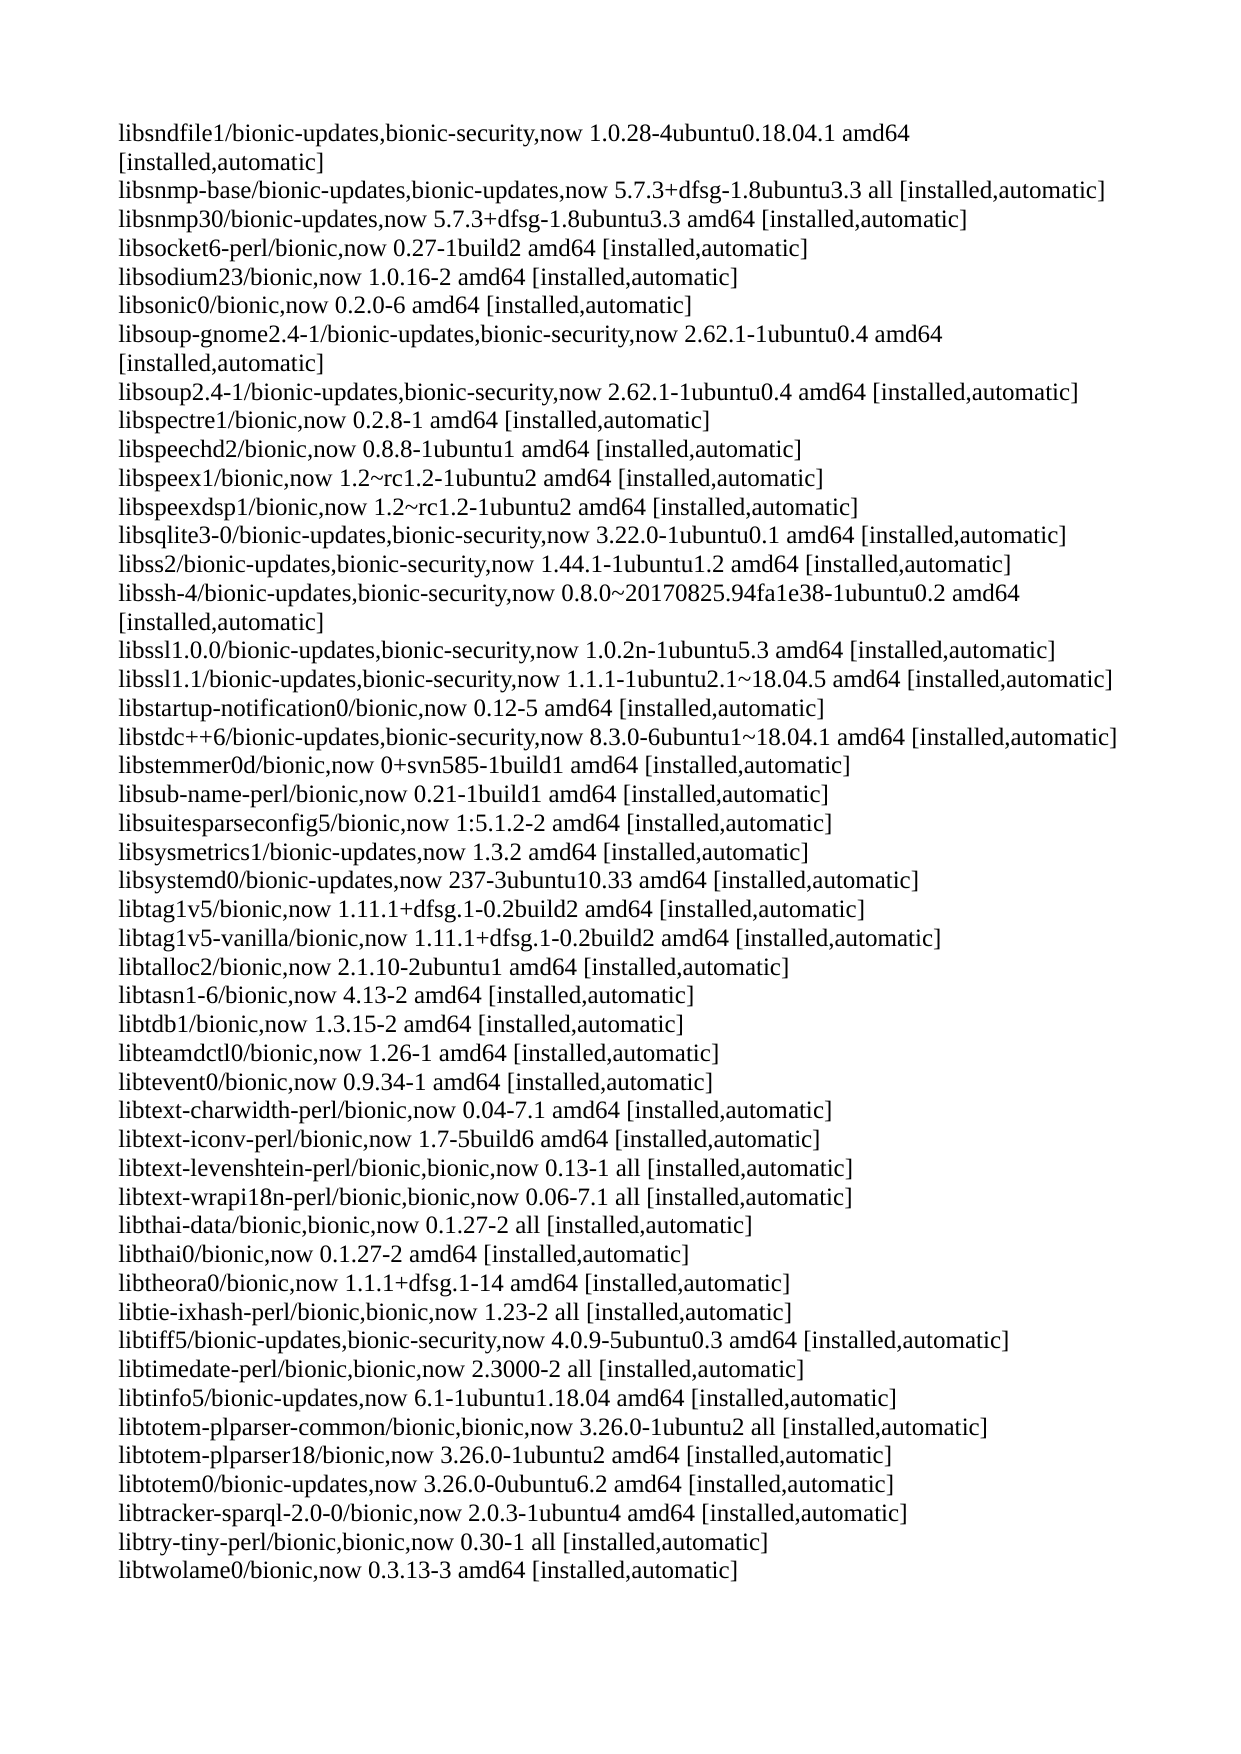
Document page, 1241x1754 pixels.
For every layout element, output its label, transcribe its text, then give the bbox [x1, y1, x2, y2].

text libtinfo5/bionic-updates,now 6.1-1ubuntu1.18.04 amd64 [installed,automatic] [118, 1383, 1122, 1412]
text libtimedate-perl/bionic,bionic,now 2.3000-2 all [installed,automatic] [118, 1354, 1122, 1383]
text libtdb1/bionic,now 1.3.15-2 amd64 [installed,automatic] [118, 1009, 1122, 1038]
text libsocket6-perl/bionic,now 0.27-1build2 amd64 [installed,automatic] [118, 233, 1122, 262]
text libspectre1/bionic,now 0.2.8-1 amd64 [installed,automatic] [118, 406, 1122, 434]
text libtheora0/bionic,now 1.1.1+dfsg.1-14 amd64 [installed,automatic] [118, 1268, 1122, 1297]
text libtext-wrapi18n-perl/bionic,bionic,now 0.06-7.1 all [installed,automatic] [118, 1182, 1122, 1211]
text libstartup-notification0/bionic,now 0.12-5 amd64 [installed,automatic] [118, 693, 1122, 722]
text libtevent0/bionic,now 0.9.34-1 amd64 [installed,automatic] [118, 1067, 1122, 1096]
text libtext-charwidth-perl/bionic,now 0.04-7.1 amd64 [installed,automatic] [118, 1096, 1122, 1124]
text libsub-name-perl/bionic,now 0.21-1build1 amd64 [installed,automatic] [118, 779, 1122, 808]
text libthai-data/bionic,bionic,now 0.1.27-2 all [installed,automatic] [118, 1211, 1122, 1239]
text libsnmp-base/bionic-updates,bionic-updates,now 5.7.3+dfsg-1.8ubuntu3.3 all [installed,automatic] [118, 176, 1122, 204]
text libsodium23/bionic,now 1.0.16-2 amd64 [installed,automatic] [118, 262, 1122, 291]
text libsoup-gnome2.4-1/bionic-updates,bionic-security,now 2.62.1-1ubuntu0.4 amd64 [installed,automatic] [118, 319, 1122, 377]
text libssh-4/bionic-updates,bionic-security,now 0.8.0~20170825.94fa1e38-1ubuntu0.2 amd64 [installed,automatic] [118, 578, 1122, 636]
text libtotem-plparser-common/bionic,bionic,now 3.26.0-1ubuntu2 all [installed,automatic] [118, 1412, 1122, 1441]
text libthai0/bionic,now 0.1.27-2 amd64 [installed,automatic] [118, 1239, 1122, 1268]
text libsndfile1/bionic-updates,bionic-security,now 1.0.28-4ubuntu0.18.04.1 amd64 [installed,automatic] [118, 118, 1122, 176]
text libtext-iconv-perl/bionic,now 1.7-5build6 amd64 [installed,automatic] [118, 1124, 1122, 1153]
text libspeex1/bionic,now 1.2~rc1.2-1ubuntu2 amd64 [installed,automatic] [118, 463, 1122, 492]
text libtry-tiny-perl/bionic,bionic,now 0.30-1 all [installed,automatic] [118, 1527, 1122, 1556]
text libstemmer0d/bionic,now 0+svn585-1build1 amd64 [installed,automatic] [118, 751, 1122, 779]
text libsuitesparseconfig5/bionic,now 1:5.1.2-2 amd64 [installed,automatic] [118, 808, 1122, 837]
text libssl1.1/bionic-updates,bionic-security,now 1.1.1-1ubuntu2.1~18.04.5 amd64 [installed,automatic] [118, 664, 1122, 693]
text libtag1v5/bionic,now 1.11.1+dfsg.1-0.2build2 amd64 [installed,automatic] [118, 894, 1122, 923]
text libtext-levenshtein-perl/bionic,bionic,now 0.13-1 all [installed,automatic] [118, 1153, 1122, 1182]
text libtracker-sparql-2.0-0/bionic,now 2.0.3-1ubuntu4 amd64 [installed,automatic] [118, 1498, 1122, 1527]
text libtotem0/bionic-updates,now 3.26.0-0ubuntu6.2 amd64 [installed,automatic] [118, 1469, 1122, 1498]
text libtag1v5-vanilla/bionic,now 1.11.1+dfsg.1-0.2build2 amd64 [installed,automatic] [118, 923, 1122, 952]
text libstdc++6/bionic-updates,bionic-security,now 8.3.0-6ubuntu1~18.04.1 amd64 [installed,automatic] [118, 722, 1122, 751]
text libteamdctl0/bionic,now 1.26-1 amd64 [installed,automatic] [118, 1038, 1122, 1067]
text libsqlite3-0/bionic-updates,bionic-security,now 3.22.0-1ubuntu0.1 amd64 [installed,automatic] [118, 521, 1122, 549]
text libsysmetrics1/bionic-updates,now 1.3.2 amd64 [installed,automatic] [118, 837, 1122, 866]
text libssl1.0.0/bionic-updates,bionic-security,now 1.0.2n-1ubuntu5.3 amd64 [installed,automatic] [118, 636, 1122, 664]
text libspeexdsp1/bionic,now 1.2~rc1.2-1ubuntu2 amd64 [installed,automatic] [118, 492, 1122, 521]
text libtotem-plparser18/bionic,now 3.26.0-1ubuntu2 amd64 [installed,automatic] [118, 1441, 1122, 1469]
text libsystemd0/bionic-updates,now 237-3ubuntu10.33 amd64 [installed,automatic] [118, 866, 1122, 894]
text libsoup2.4-1/bionic-updates,bionic-security,now 2.62.1-1ubuntu0.4 amd64 [installed,automatic] [118, 377, 1122, 406]
text libtalloc2/bionic,now 2.1.10-2ubuntu1 amd64 [installed,automatic] [118, 952, 1122, 981]
text libss2/bionic-updates,bionic-security,now 1.44.1-1ubuntu1.2 amd64 [installed,automatic] [118, 549, 1122, 578]
text libtie-ixhash-perl/bionic,bionic,now 1.23-2 all [installed,automatic] [118, 1297, 1122, 1326]
text libsnmp30/bionic-updates,now 5.7.3+dfsg-1.8ubuntu3.3 amd64 [installed,automatic] [118, 204, 1122, 233]
text libtwolame0/bionic,now 0.3.13-3 amd64 [installed,automatic] [118, 1556, 1122, 1584]
text libsonic0/bionic,now 0.2.0-6 amd64 [installed,automatic] [118, 291, 1122, 319]
text libtasn1-6/bionic,now 4.13-2 amd64 [installed,automatic] [118, 981, 1122, 1009]
text libtiff5/bionic-updates,bionic-security,now 4.0.9-5ubuntu0.3 amd64 [installed,automatic] [118, 1326, 1122, 1354]
text libspeechd2/bionic,now 0.8.8-1ubuntu1 amd64 [installed,automatic] [118, 434, 1122, 463]
